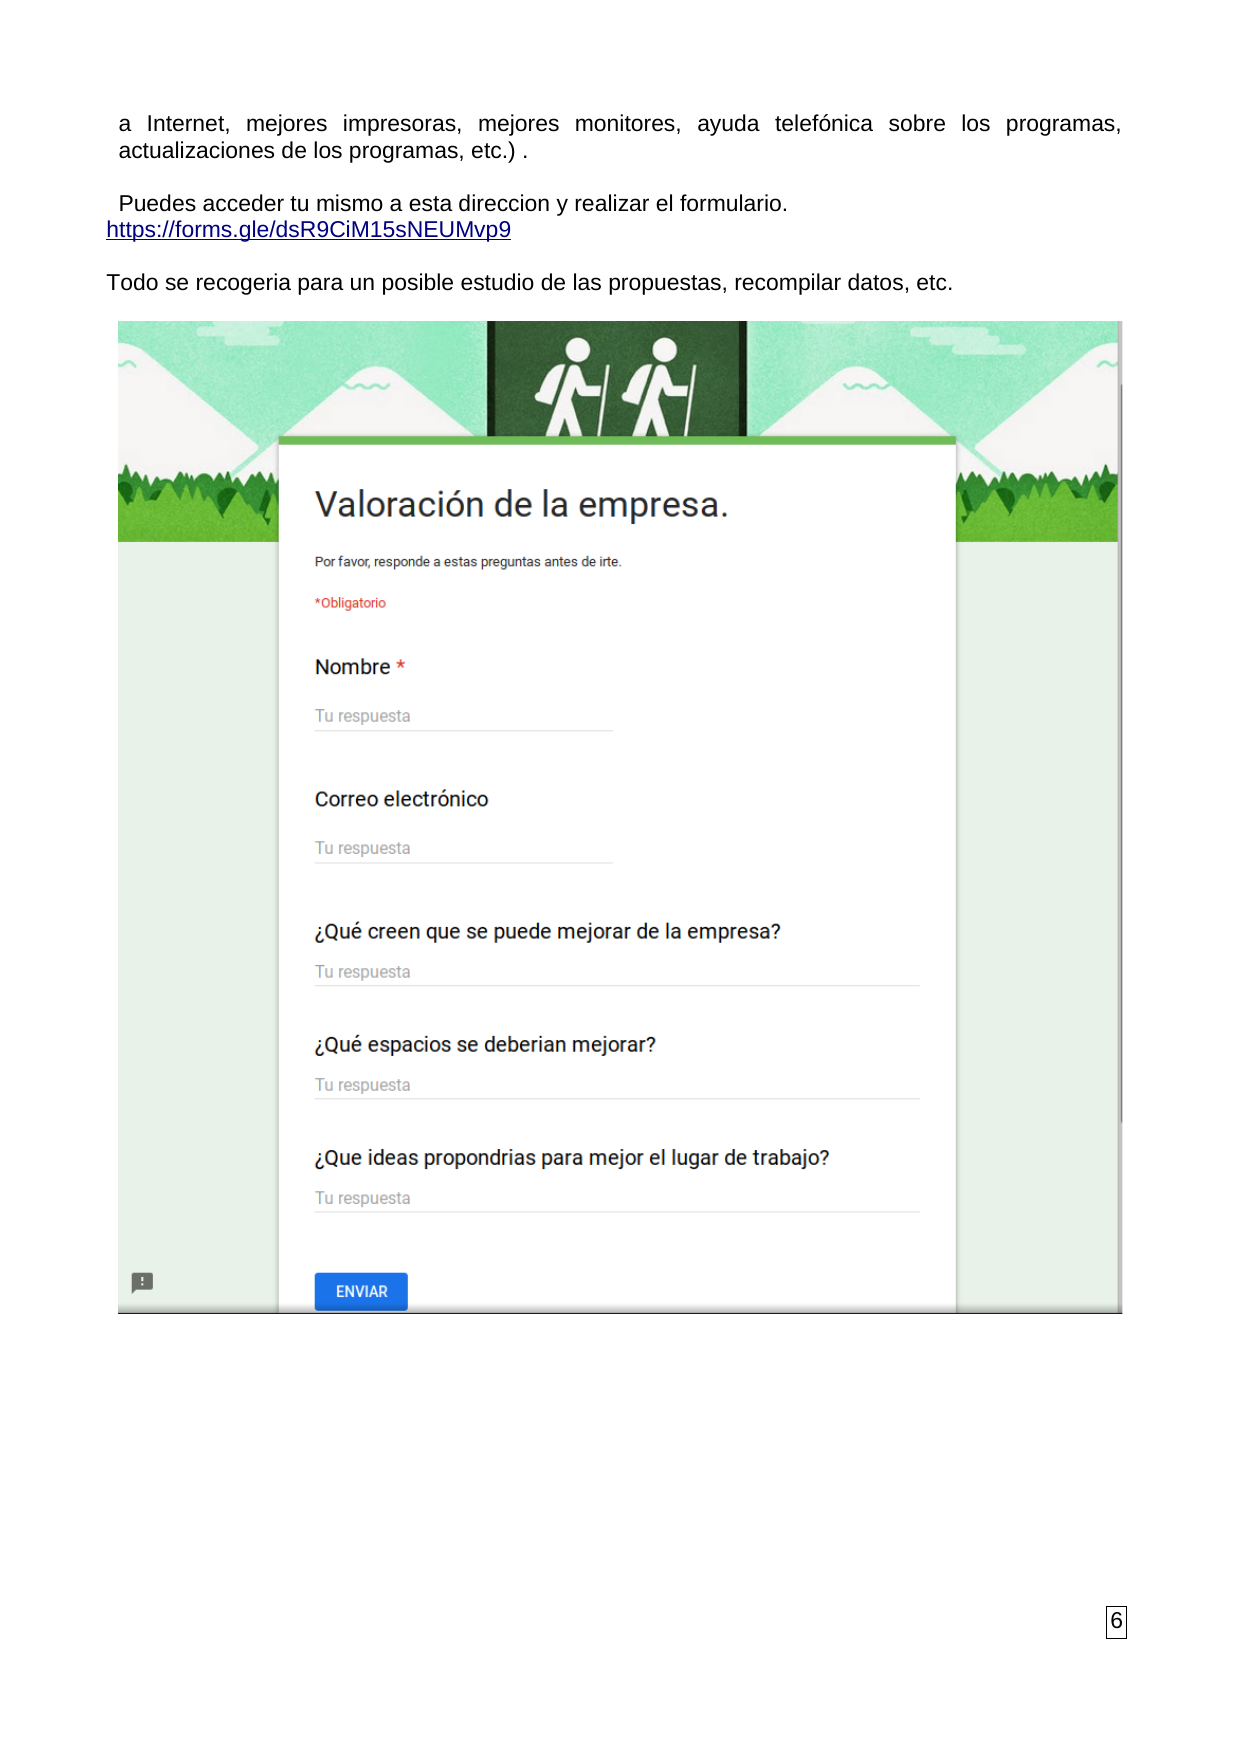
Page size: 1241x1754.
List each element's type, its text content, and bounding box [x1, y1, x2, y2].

text https://forms.gle/dsR9CiM15sNEUMvp9 [106, 216, 1122, 242]
text a Internet, mejores impresoras, mejores monitores, ayuda telefónica sobre los programas, actualizaciones de los programas, etc.) . [118, 110, 1122, 163]
text Puedes acceder tu mismo a esta direccion y realizar el formulario. [118, 189, 1122, 216]
text Todo se recogeria para un posible estudio de las propuestas, recompilar datos, etc. [106, 268, 1122, 295]
picture [118, 321, 1123, 1314]
